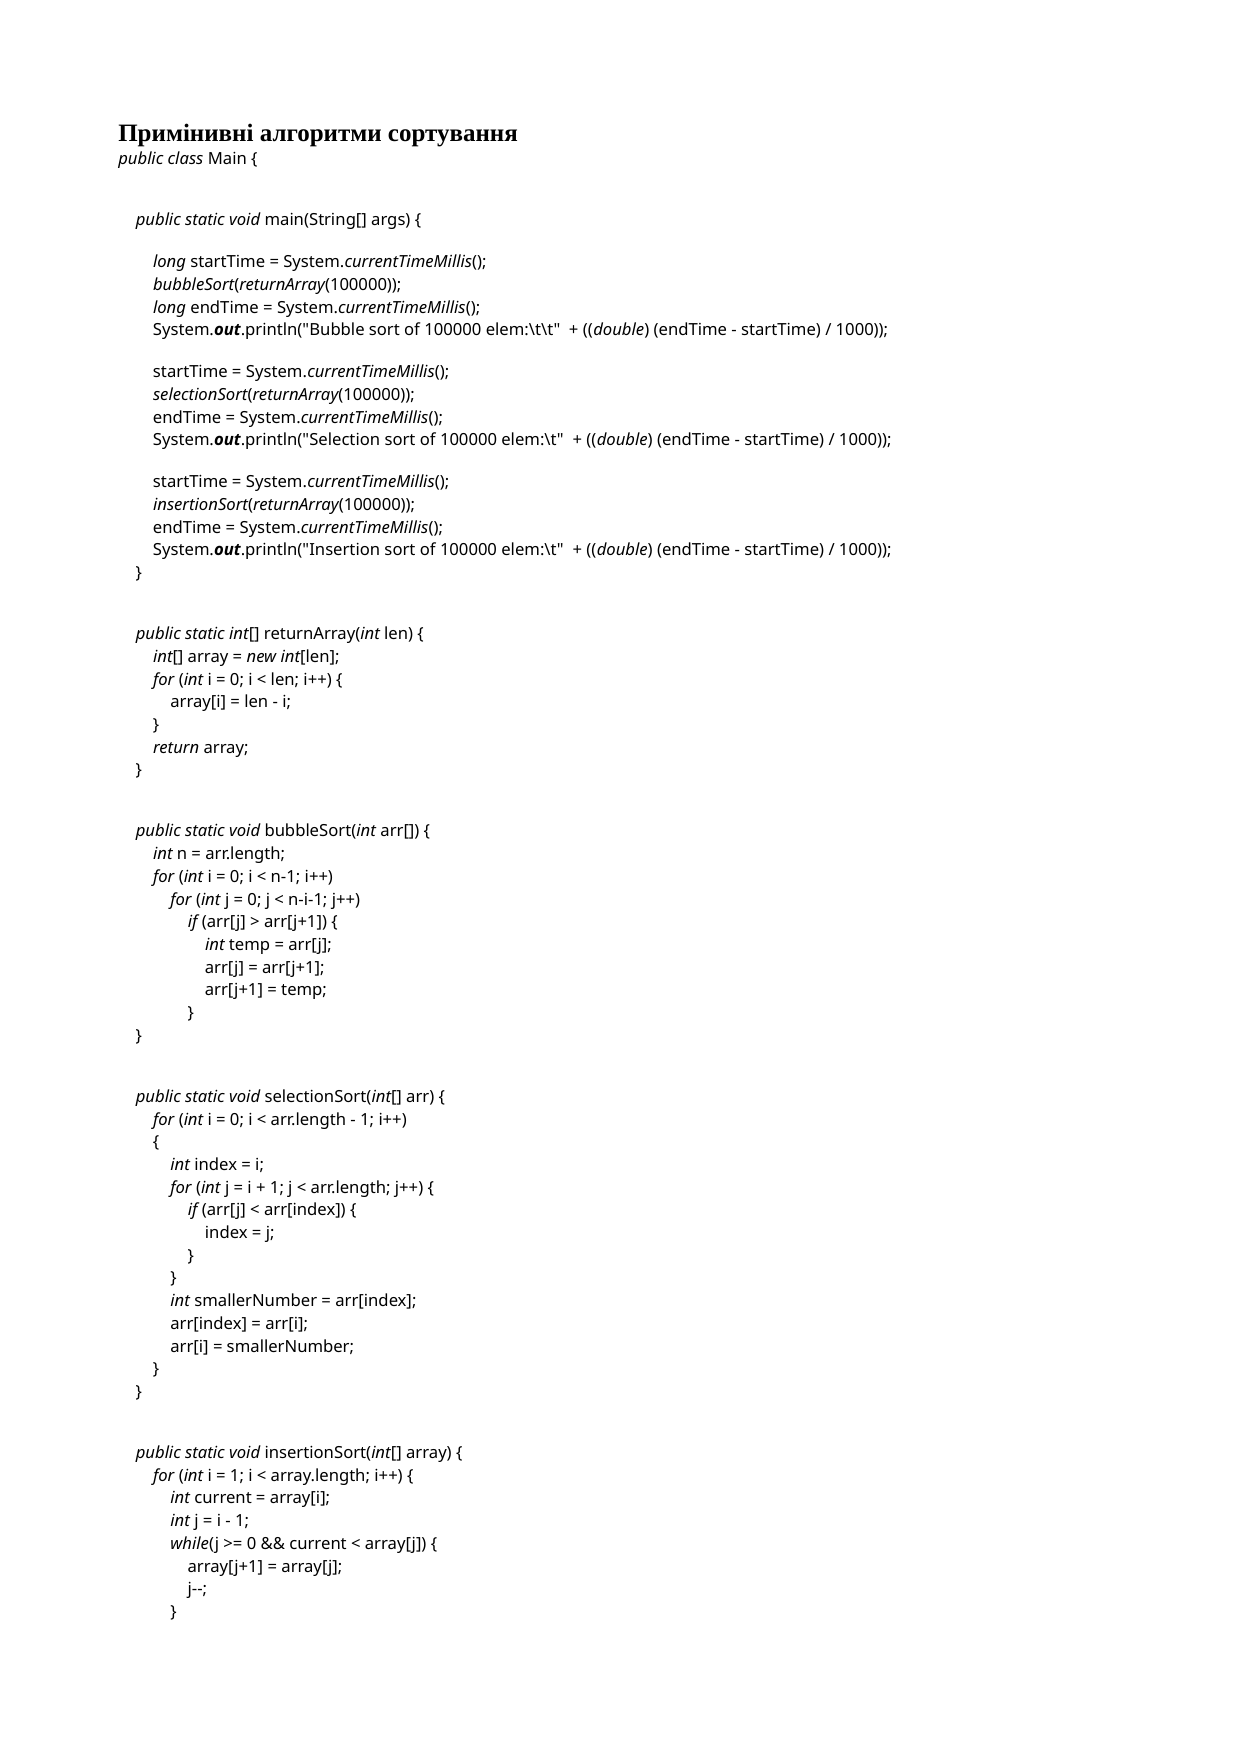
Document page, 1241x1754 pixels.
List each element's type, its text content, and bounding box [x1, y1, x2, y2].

text Примінивні алгоритми сортування [118, 118, 1122, 147]
text public class Main { public static void main(String[] args) { long startTime = System.currentTimeMillis(); bubbleSort(returnArray(100000)); long endTime = System.currentTimeMillis(); System.out.println("Bubble sort of 100000 elem:\t\t" + ((double) (endTime - startTime) / 1000)); startTime = System.currentTimeMillis(); selectionSort(returnArray(100000)); endTime = System.currentTimeMillis(); System.out.println("Selection sort of 100000 elem:\t" + ((double) (endTime - startTime) / 1000)); startTime = System.currentTimeMillis(); insertionSort(returnArray(100000)); endTime = System.currentTimeMillis(); System.out.println("Insertion sort of 100000 elem:\t" + ((double) (endTime - startTime) / 1000)); } public static int[] returnArray(int len) { int[] array = new int[len]; for (int i = 0; i < len; i++) { array[i] = len - i; } return array; } public static void bubbleSort(int arr[]) { int n = arr.length; for (int i = 0; i < n-1; i++) for (int j = 0; j < n-i-1; j++) if (arr[j] > arr[j+1]) { int temp = arr[j]; arr[j] = arr[j+1]; arr[j+1] = temp; } } public static void selectionSort(int[] arr) { for (int i = 0; i < arr.length - 1; i++) { int index = i; for (int j = i + 1; j < arr.length; j++) { if (arr[j] < arr[index]) { index = j; } } int smallerNumber = arr[index]; arr[index] = arr[i]; arr[i] = smallerNumber; } } public static void insertionSort(int[] array) { for (int i = 1; i < array.length; i++) { int current = array[i]; int j = i - 1; while(j >= 0 && current < array[j]) { array[j+1] = array[j]; j--; } [118, 147, 1122, 1622]
